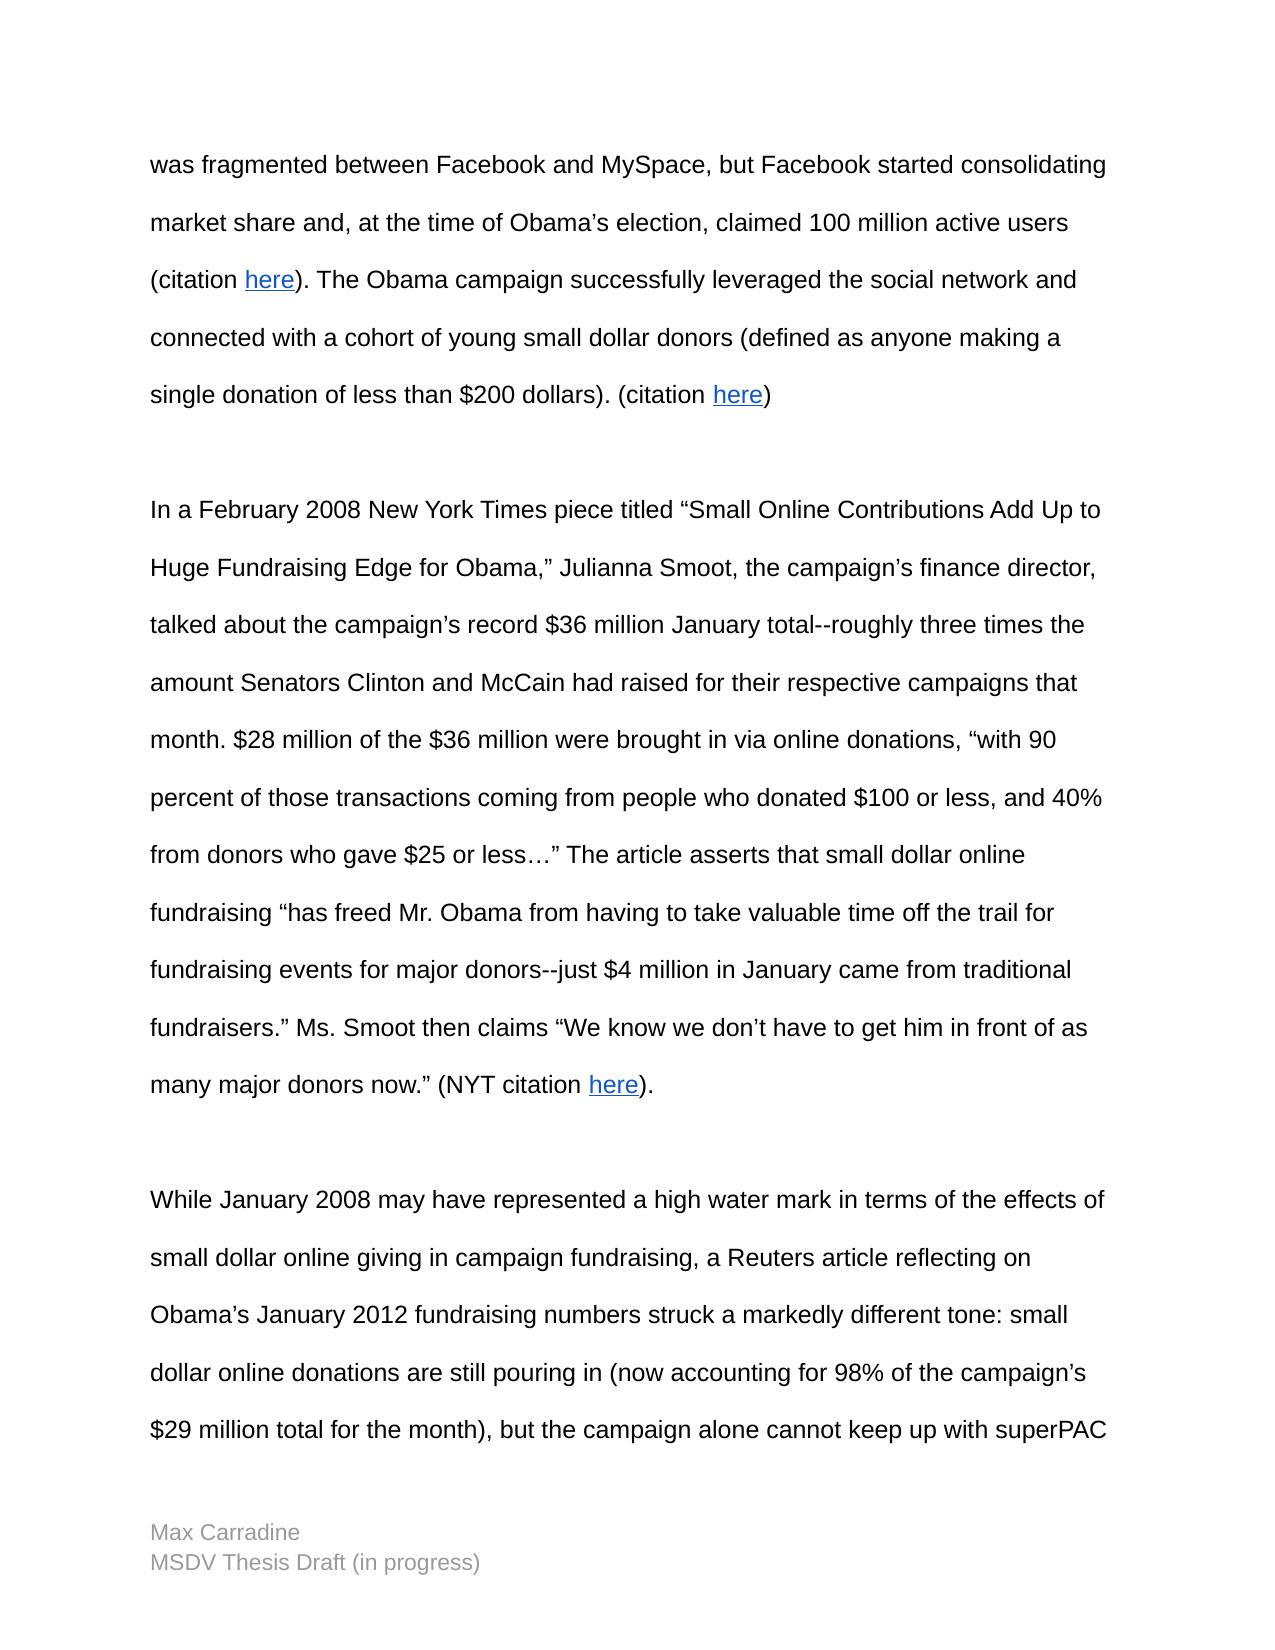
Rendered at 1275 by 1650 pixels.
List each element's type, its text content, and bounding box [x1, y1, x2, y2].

text was fragmented between Facebook and MySpace, but Facebook started consolidating market share and, at the time of Obama’s election, claimed 100 million active users (citation here). The Obama campaign successfully leveraged the social network and connected with a cohort of young small dollar donors (defined as anyone making a single donation of less than $200 dollars). (citation here) [150, 150, 1125, 409]
text While January 2008 may have represented a high water mark in terms of the effects of small dollar online giving in campaign fundraising, a Reuters article reflecting on Obama’s January 2012 fundraising numbers struck a markedly different tone: small dollar online donations are still pouring in (now accounting for 98% of the campaign’s $29 million total for the month), but the campaign alone cannot keep up with superPAC [150, 1185, 1125, 1444]
text In a February 2008 New York Times piece titled “Small Online Contributions Add Up to Huge Fundraising Edge for Obama,” Julianna Smoot, the campaign’s finance director, talked about the campaign’s record $36 million January total--roughly three times the amount Senators Clinton and McCain had raised for their respective campaigns that month. $28 million of the $36 million were brought in via online donations, “with 90 percent of those transactions coming from people who donated $100 or less, and 40% from donors who gave $25 or less…” The article asserts that small dollar online fundraising “has freed Mr. Obama from having to take valuable time off the trail for fundraising events for major donors--just $4 million in January came from traditional fundraisers.” Ms. Smoot then claims “We know we don’t have to get him in front of as many major donors now.” (NYT citation here). [150, 495, 1125, 1099]
